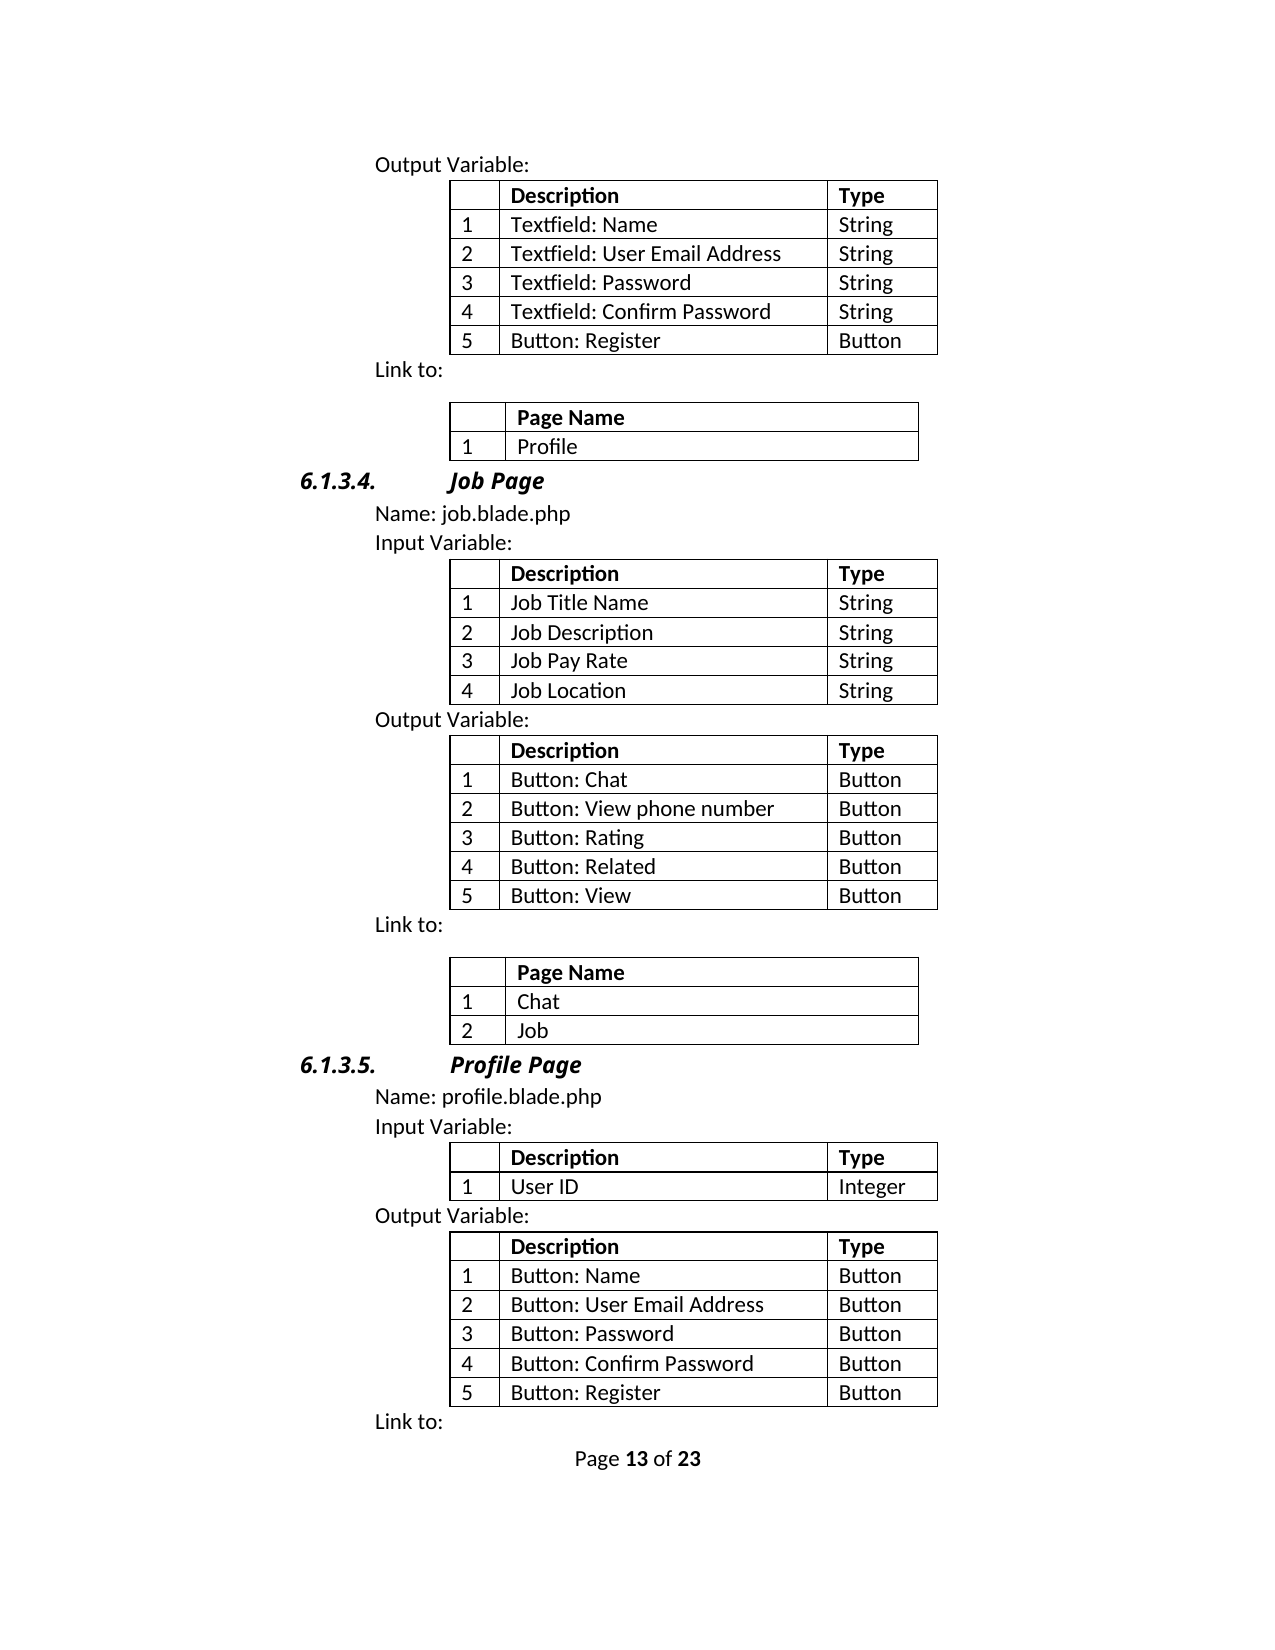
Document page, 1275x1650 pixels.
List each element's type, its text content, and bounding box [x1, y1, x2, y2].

table_cell Integer [828, 1173, 937, 1200]
table_cell 1 [451, 765, 499, 793]
table_cell Chat [506, 987, 918, 1015]
table_cell Button: View phone number [500, 794, 827, 822]
table_cell 1 [451, 1261, 499, 1289]
table_cell 1 [451, 987, 505, 1015]
table_header [451, 1233, 499, 1260]
table_cell Job Description [500, 618, 827, 646]
subtitle Job Page [300, 465, 1125, 496]
table_cell Button: Confirm Password [500, 1349, 827, 1377]
table_cell Job Location [500, 676, 827, 704]
table_header [451, 181, 499, 209]
table_cell Button [828, 852, 937, 880]
table_cell 4 [451, 676, 499, 704]
text Input Variable: [375, 528, 1125, 557]
table_header Page Name [506, 403, 918, 431]
table_cell 3 [451, 1320, 499, 1348]
subtitle Profile Page [300, 1049, 1125, 1080]
table_cell Textfield: Name [500, 210, 827, 238]
table_header Description [500, 560, 827, 587]
table_header Description [500, 736, 827, 764]
table_header Description [500, 181, 827, 209]
table_cell Job Pay Rate [500, 647, 827, 675]
table_cell Textfield: Confirm Password [500, 297, 827, 325]
table_cell Button [828, 1320, 937, 1348]
table_cell Job [506, 1016, 918, 1044]
table_cell Button [828, 1349, 937, 1377]
table_header Description [500, 1233, 827, 1260]
table_cell Button: Chat [500, 765, 827, 793]
table_header [451, 560, 499, 587]
table_header Page Name [506, 958, 918, 986]
table_cell Button: Password [500, 1320, 827, 1348]
table_header [451, 958, 505, 986]
text Output Variable: [375, 150, 1125, 178]
table_cell Button: View [500, 881, 827, 909]
table_cell String [828, 297, 937, 325]
table_cell 3 [451, 647, 499, 675]
table_cell Button [828, 1378, 937, 1406]
table_cell Button [828, 326, 937, 354]
table_cell String [828, 589, 937, 617]
table_cell Textfield: User Email Address [500, 239, 827, 267]
text Link to: [375, 910, 1125, 938]
table_cell Button: Register [500, 326, 827, 354]
table_cell 1 [451, 589, 499, 617]
table_header [451, 1143, 499, 1171]
table_cell 4 [451, 852, 499, 880]
table_header Type [828, 1233, 937, 1260]
table_header Type [828, 560, 937, 587]
text Input Variable: [375, 1112, 1125, 1140]
table_cell Job Title Name [500, 589, 827, 617]
table_header Type [828, 1143, 937, 1171]
table_cell String [828, 239, 937, 267]
table_cell 5 [451, 326, 499, 354]
table_cell Button [828, 794, 937, 822]
table_cell Button: User Email Address [500, 1291, 827, 1318]
table_cell Textfield: Password [500, 268, 827, 296]
table_header Description [500, 1143, 827, 1171]
table_cell 1 [451, 210, 499, 238]
table_cell String [828, 268, 937, 296]
table_cell Button [828, 823, 937, 851]
text Name: job.blade.php [375, 499, 1125, 527]
table_header [451, 403, 505, 431]
text Name: profile.blade.php [375, 1082, 1125, 1111]
table_cell String [828, 618, 937, 646]
table_cell User ID [500, 1173, 827, 1200]
text Output Variable: [375, 1201, 1125, 1229]
table_cell Button [828, 1261, 937, 1289]
table_cell 1 [451, 1173, 499, 1200]
table_cell 3 [451, 268, 499, 296]
table_cell 2 [451, 794, 499, 822]
table_header Type [828, 736, 937, 764]
table_cell 2 [451, 1291, 499, 1318]
text Output Variable: [375, 705, 1125, 733]
table_header [451, 736, 499, 764]
table_cell 2 [451, 239, 499, 267]
table_cell Button: Name [500, 1261, 827, 1289]
table_cell Button: Related [500, 852, 827, 880]
table_cell Button [828, 765, 937, 793]
table_cell String [828, 676, 937, 704]
table_cell 4 [451, 1349, 499, 1377]
table_cell 1 [451, 432, 505, 460]
table_cell Button: Rating [500, 823, 827, 851]
text Link to: [375, 355, 1125, 383]
table_cell 5 [451, 1378, 499, 1406]
table_cell String [828, 210, 937, 238]
table_cell String [828, 647, 937, 675]
table_cell Button [828, 1291, 937, 1318]
table_cell 4 [451, 297, 499, 325]
table_cell 2 [451, 618, 499, 646]
text Link to: [375, 1407, 1125, 1435]
table_cell Button [828, 881, 937, 909]
table_cell 2 [451, 1016, 505, 1044]
table_cell Button: Register [500, 1378, 827, 1406]
table_cell 3 [451, 823, 499, 851]
table_header Type [828, 181, 937, 209]
table_cell Profile [506, 432, 918, 460]
table_cell 5 [451, 881, 499, 909]
